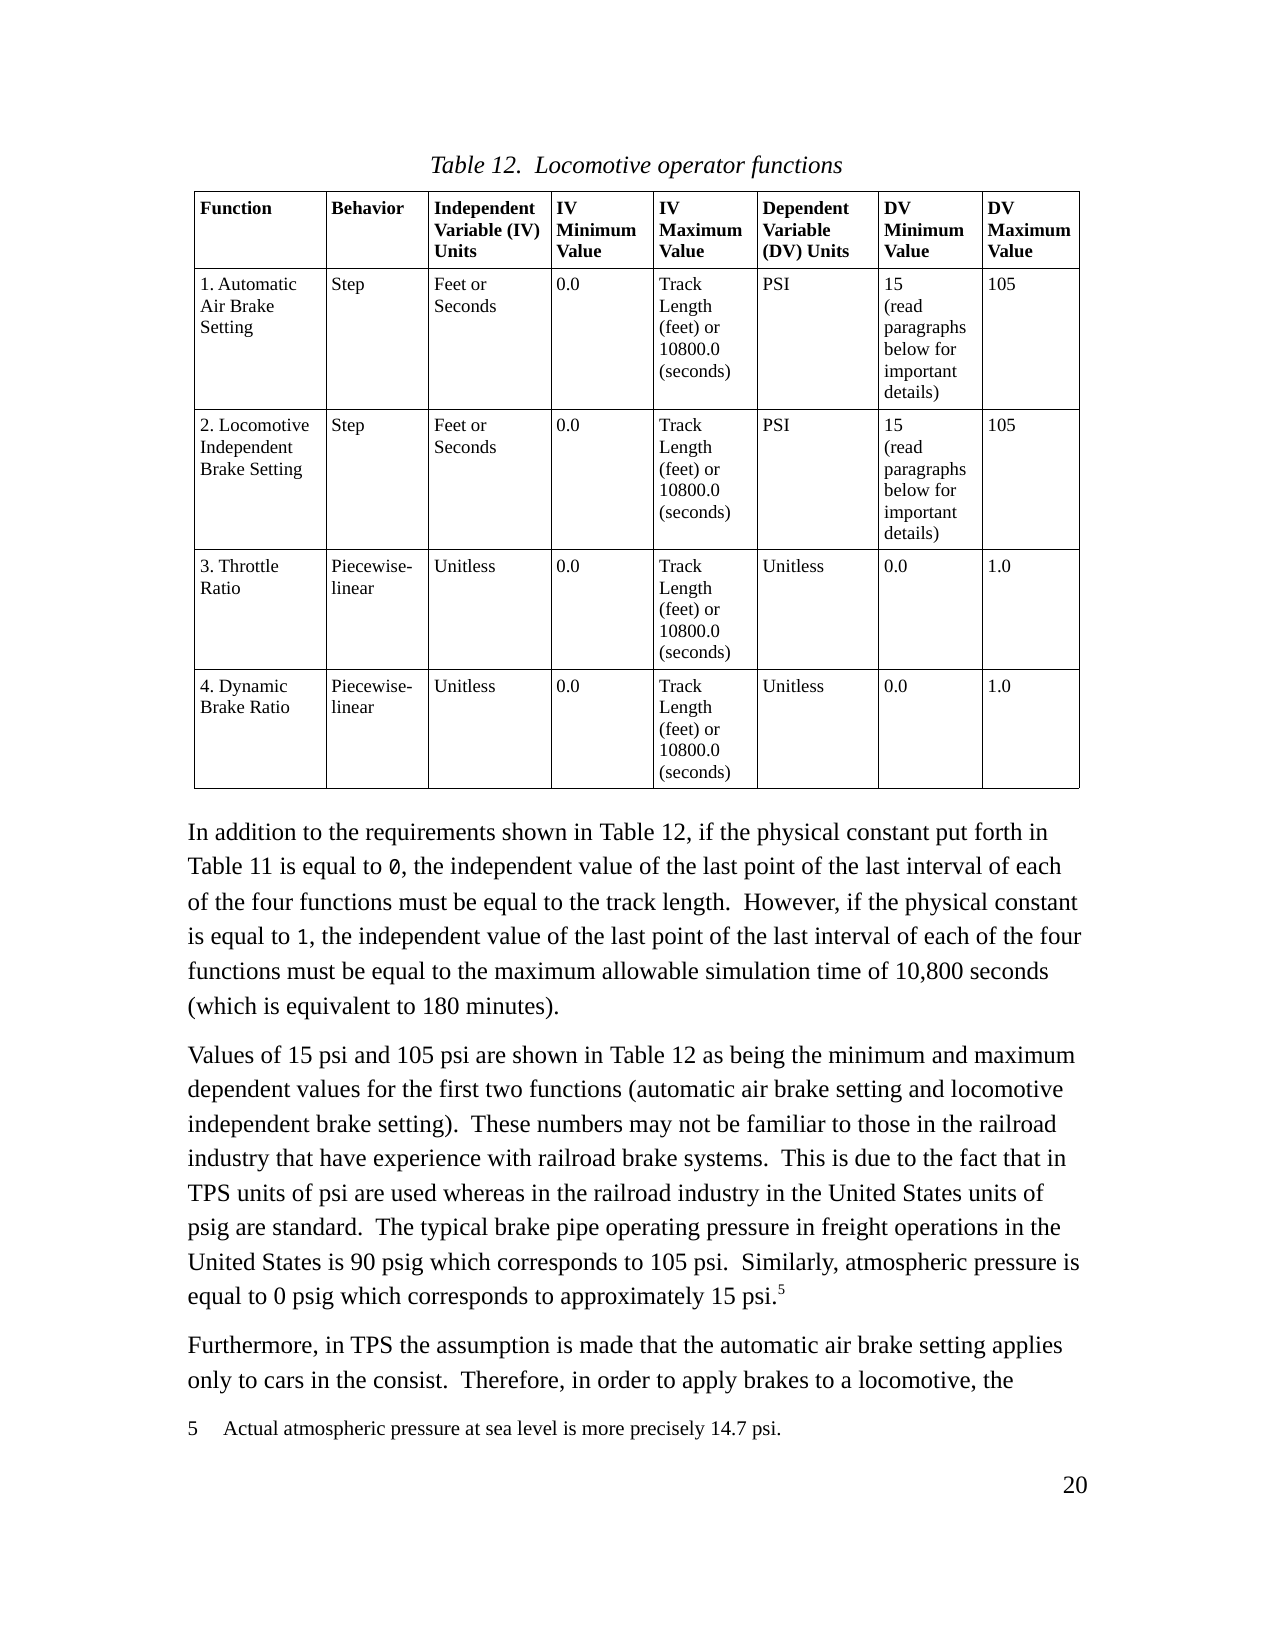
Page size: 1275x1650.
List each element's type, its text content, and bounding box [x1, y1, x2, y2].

table_cell Track Length (feet) or 10800.0 (seconds) [654, 269, 757, 408]
table_cell Piecewise-linear [327, 550, 428, 669]
table_cell 15 (read paragraphs below for important details) [879, 410, 982, 549]
table_cell Unitless [429, 550, 551, 669]
table_header DV Minimum Value [879, 192, 982, 267]
table_cell PSI [758, 269, 878, 408]
table_cell 105 [983, 269, 1079, 408]
table_header IV Maximum Value [654, 192, 757, 267]
text Table 12. Locomotive operator functions [187, 150, 1087, 179]
table_cell 3. Throttle Ratio [195, 550, 326, 669]
table_cell Track Length (feet) or 10800.0 (seconds) [654, 410, 757, 549]
table_cell 0.0 [552, 269, 653, 408]
table_cell Unitless [758, 550, 878, 669]
table_header Function [195, 192, 326, 267]
table_cell Feet or Seconds [429, 410, 551, 549]
table_cell 4. Dynamic Brake Ratio [195, 670, 326, 788]
table_cell PSI [758, 410, 878, 549]
table_cell 0.0 [879, 670, 982, 788]
table_cell 105 [983, 410, 1079, 549]
table_header DV Maximum Value [983, 192, 1079, 267]
table_cell Piecewise-linear [327, 670, 428, 788]
table_cell 0.0 [879, 550, 982, 669]
table_cell 15 (read paragraphs below for important details) [879, 269, 982, 408]
text Actual atmospheric pressure at sea level is more precisely 14.7 psi. [187, 1416, 1087, 1440]
table_cell 0.0 [552, 410, 653, 549]
table_header Independent Variable (IV) Units [429, 192, 551, 267]
text In addition to the requirements shown in Table 12, if the physical constant put forth in Table 11 is equal to 0, the independent value of the last point of the last interval of each of the four functions must be equal to the track length. However, if the physical constant is equal to 1, the independent value of the last point of the last interval of each of the four functions must be equal to the maximum allowable simulation time of 10,800 seconds (which is equivalent to 180 minutes). [187, 817, 1087, 1019]
table_cell Track Length (feet) or 10800.0 (seconds) [654, 550, 757, 669]
table_cell 0.0 [552, 550, 653, 669]
table_cell 2. Locomotive Independent Brake Setting [195, 410, 326, 549]
table_cell Unitless [429, 670, 551, 788]
table_cell 1.0 [983, 550, 1079, 669]
table_cell 1.0 [983, 670, 1079, 788]
table_cell Track Length (feet) or 10800.0 (seconds) [654, 670, 757, 788]
table_header Behavior [327, 192, 428, 267]
table_cell Step [327, 410, 428, 549]
table_cell Unitless [758, 670, 878, 788]
table_cell Step [327, 269, 428, 408]
table_cell 0.0 [552, 670, 653, 788]
table_cell 1. Automatic Air Brake Setting [195, 269, 326, 408]
table_header Dependent Variable (DV) Units [758, 192, 878, 267]
table_cell Feet or Seconds [429, 269, 551, 408]
text Furthermore, in TPS the assumption is made that the automatic air brake setting applies only to cars in the consist. Therefore, in order to apply brakes to a locomotive, the [187, 1330, 1087, 1393]
table_header IV Minimum Value [552, 192, 653, 267]
text Values of 15 psi and 105 psi are shown in Table 12 as being the minimum and maximum dependent values for the first two functions (automatic air brake setting and locomotive independent brake setting). These numbers may not be familiar to those in the railroad industry that have experience with railroad brake systems. This is due to the fact that in TPS units of psi are used whereas in the railroad industry in the United States units of psig are standard. The typical brake pipe operating pressure in freight operations in the United States is 90 psig which corresponds to 105 psi. Similarly, atmospheric pressure is equal to 0 psig which corresponds to approximately 15 psi. [187, 1040, 1087, 1310]
